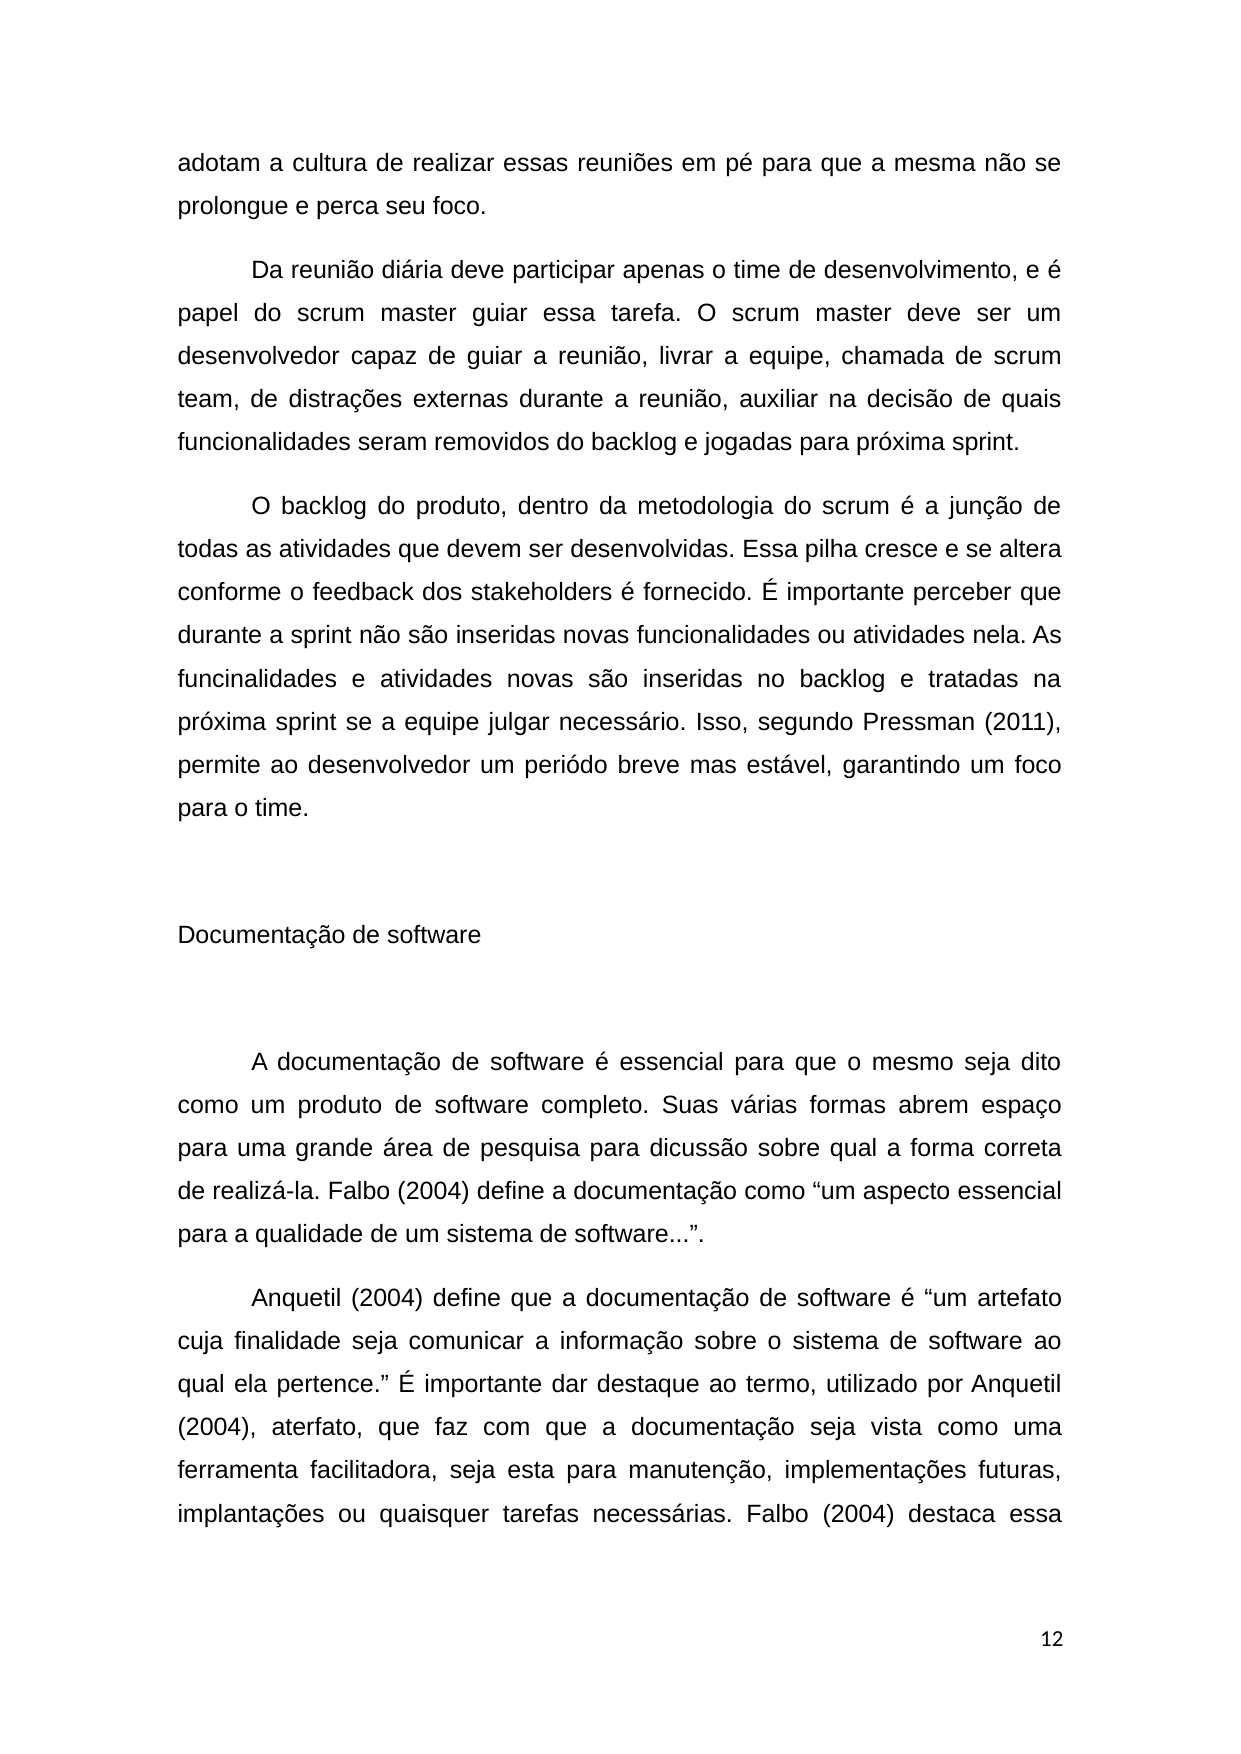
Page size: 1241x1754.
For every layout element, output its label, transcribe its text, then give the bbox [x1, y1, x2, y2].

text adotam a cultura de realizar essas reuniões em pé para que a mesma não se prolongue e perca seu foco. [177, 148, 1063, 219]
text A documentação de software é essencial para que o mesmo seja dito como um produto de software completo. Suas várias formas abrem espaço para uma grande área de pesquisa para dicussão sobre qual a forma correta de realizá-la. Falbo (2004) define a documentação como “um aspecto essencial para a qualidade de um sistema de software...”. [177, 1047, 1063, 1248]
text Anquetil (2004) define que a documentação de software é “um artefato cuja finalidade seja comunicar a informação sobre o sistema de software ao qual ela pertence.” É importante dar destaque ao termo, utilizado por Anquetil (2004), aterfato, que faz com que a documentação seja vista como uma ferramenta facilitadora, seja esta para manutenção, implementações futuras, implantações ou quaisquer tarefas necessárias. Falbo (2004) destaca essa [177, 1283, 1063, 1527]
text Da reunião diária deve participar apenas o time de desenvolvimento, e é papel do scrum master guiar essa tarefa. O scrum master deve ser um desenvolvedor capaz de guiar a reunião, livrar a equipe, chamada de scrum team, de distrações externas durante a reunião, auxiliar na decisão de quais funcionalidades seram removidos do backlog e jogadas para próxima sprint. [177, 255, 1063, 456]
text O backlog do produto, dentro da metodologia do scrum é a junção de todas as atividades que devem ser desenvolvidas. Essa pilha cresce e se altera conforme o feedback dos stakeholders é fornecido. É importante perceber que durante a sprint não são inseridas novas funcionalidades ou atividades nela. As funcinalidades e atividades novas são inseridas no backlog e tratadas na próxima sprint se a equipe julgar necessário. Isso, segundo Pressman (2011), permite ao desenvolvedor um periódo breve mas estável, garantindo um foco para o time. [177, 491, 1063, 822]
text Documentação de software [177, 920, 1063, 948]
